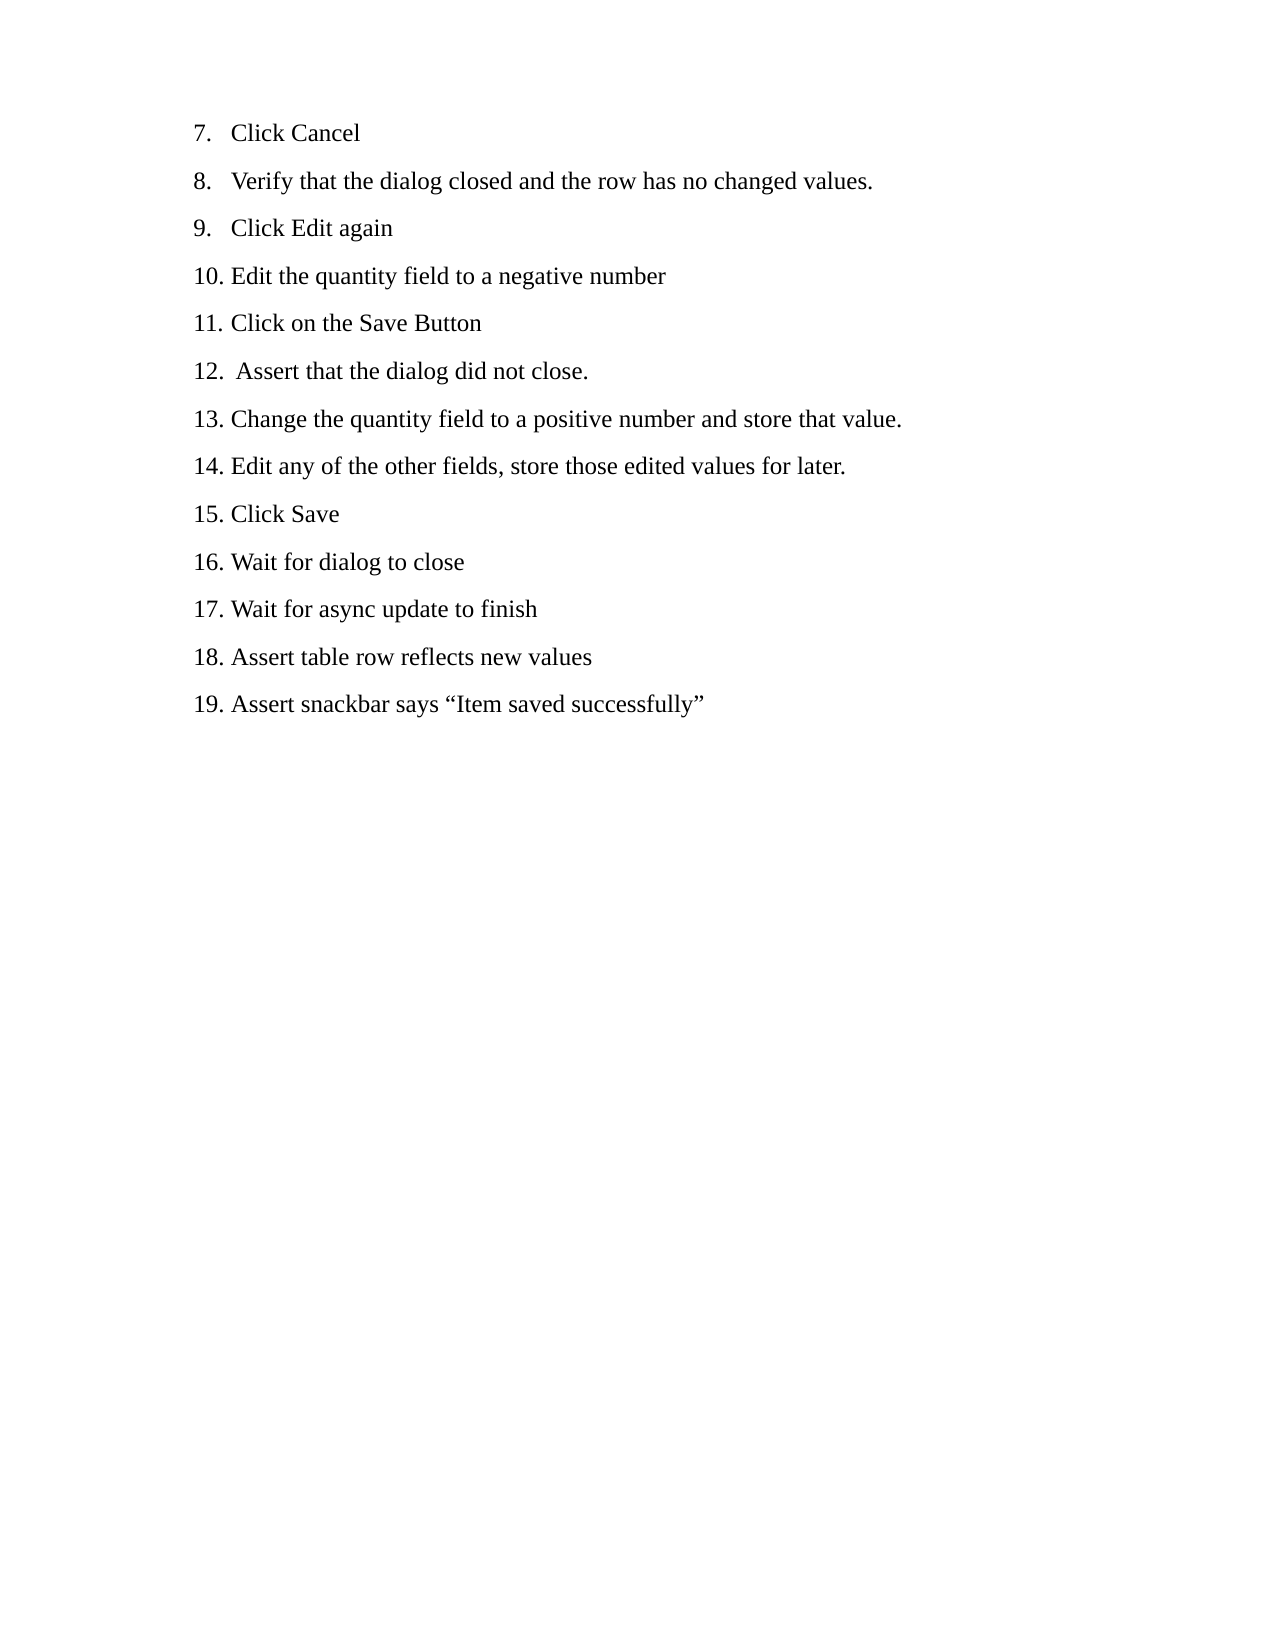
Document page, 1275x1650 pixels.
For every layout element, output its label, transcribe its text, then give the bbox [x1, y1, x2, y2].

list Assert table row reflects new values [193, 642, 1157, 671]
list Click on the Save Button [193, 308, 1157, 337]
list Click Save [193, 499, 1157, 528]
list Change the quantity field to a positive number and store that value. [193, 404, 1157, 432]
list Verify that the dialog closed and the row has no changed values. [193, 166, 1157, 194]
list Edit any of the other fields, store those edited values for later. [193, 451, 1157, 480]
list Wait for dialog to close [193, 547, 1157, 575]
list Click Edit again [193, 213, 1157, 242]
list Edit the quantity field to a negative number [193, 261, 1157, 290]
list Assert snackbar says “Item saved successfully” [193, 689, 1157, 718]
list Click Cancel [193, 118, 1157, 147]
list Wait for async update to finish [193, 594, 1157, 623]
list Assert that the dialog did not close. [193, 356, 1157, 385]
